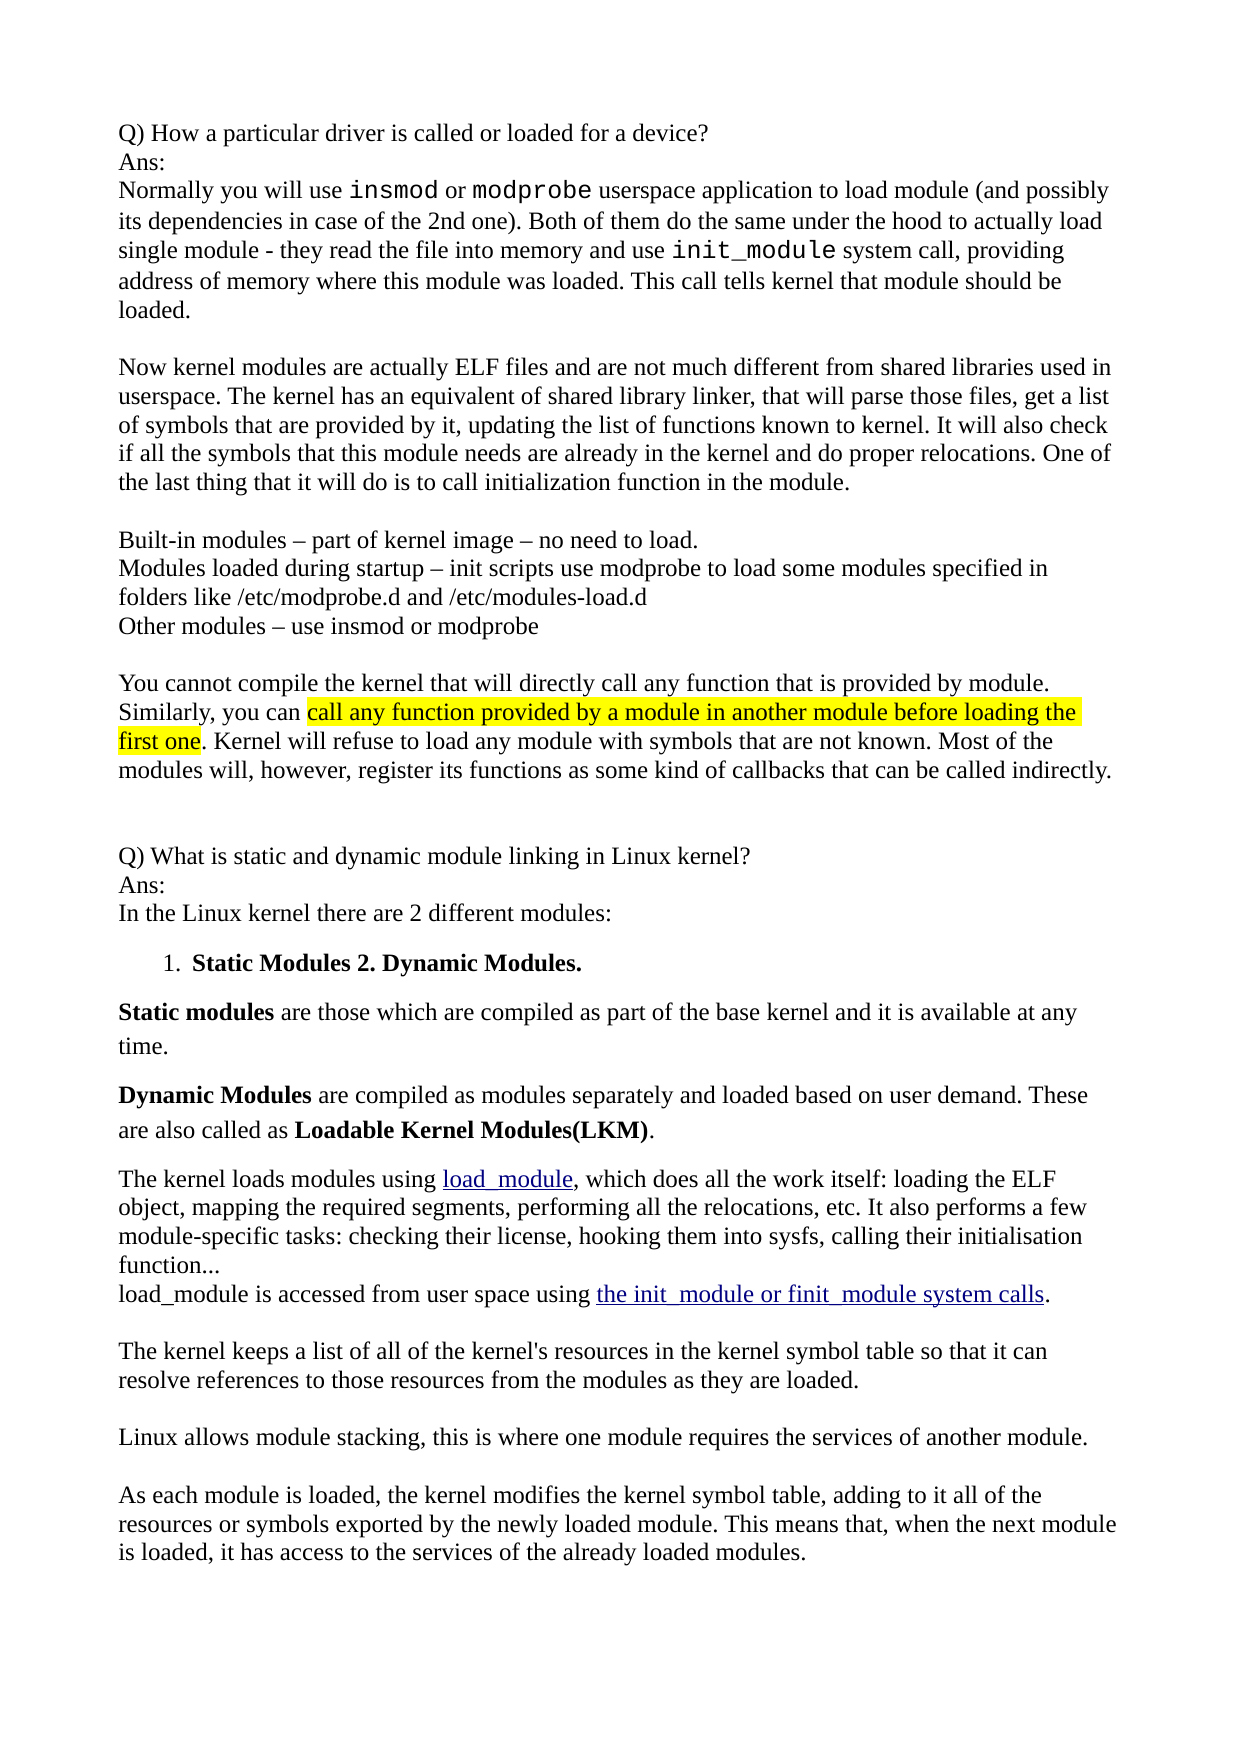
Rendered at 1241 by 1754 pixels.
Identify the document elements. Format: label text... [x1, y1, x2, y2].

text Q) What is static and dynamic module linking in Linux kernel? Ans: [118, 841, 1122, 898]
text Modules loaded during startup – init scripts use modprobe to load some modules specified in folders like /etc/modprobe.d and /etc/modules-load.d [118, 553, 1122, 611]
text Static modules are those which are compiled as part of the base kernel and it is available at any time. [118, 997, 1122, 1060]
text You cannot compile the kernel that will directly call any function that is provided by module. Similarly, you can call any function provided by a module in another module before loading the first one. Kernel will refuse to load any module with symbols that are not known. Most of the modules will, however, register its functions as some kind of callbacks that can be called indirectly. [118, 668, 1122, 783]
text Dynamic Modules are compiled as modules separately and loaded based on user demand. These are also called as Loadable Kernel Modules(LKM). [118, 1080, 1122, 1143]
text Q) How a particular driver is called or loaded for a device? Ans: [118, 118, 1122, 176]
text Linux allows module stacking, this is where one module requires the services of another module. [118, 1422, 1122, 1451]
text As each module is loaded, the kernel modifies the kernel symbol table, adding to it all of the resources or symbols exported by the newly loaded module. This means that, when the next module is loaded, it has access to the services of the already loaded modules. [118, 1480, 1122, 1566]
text Now kernel modules are actually ELF files and are not much different from shared libraries used in userspace. The kernel has an equivalent of shared library linker, that will parse those files, get a list of symbols that are provided by it, updating the list of functions known to kernel. It will also check if all the symbols that this module needs are already in the kernel and do proper relocations. One of the last thing that it will do is to call initialization function in the module. [118, 352, 1122, 496]
text The kernel loads modules using load_module, which does all the work itself: loading the ELF object, mapping the required segments, performing all the relocations, etc. It also performs a few module-specific tasks: checking their license, hooking them into sysfs, calling their initialisation function... [118, 1164, 1122, 1279]
text load_module is accessed from user space using the init_module or finit_module system calls. [118, 1279, 1122, 1307]
text Normally you will use insmod or modprobe userspace application to load module (and possibly its dependencies in case of the 2nd one). Both of them do the same under the hood to actually load single module - they read the file into memory and use init_module system call, providing address of memory where this module was loaded. This call tells kernel that module should be loaded. [118, 176, 1122, 323]
text In the Linux kernel there are 2 different modules: [118, 898, 1122, 927]
list Static Modules 2. Dynamic Modules. [162, 948, 1122, 976]
text Built-in modules – part of kernel image – no need to load. [118, 525, 1122, 553]
text Other modules – use insmod or modprobe [118, 611, 1122, 640]
text The kernel keeps a list of all of the kernel's resources in the kernel symbol table so that it can resolve references to those resources from the modules as they are loaded. [118, 1336, 1122, 1394]
